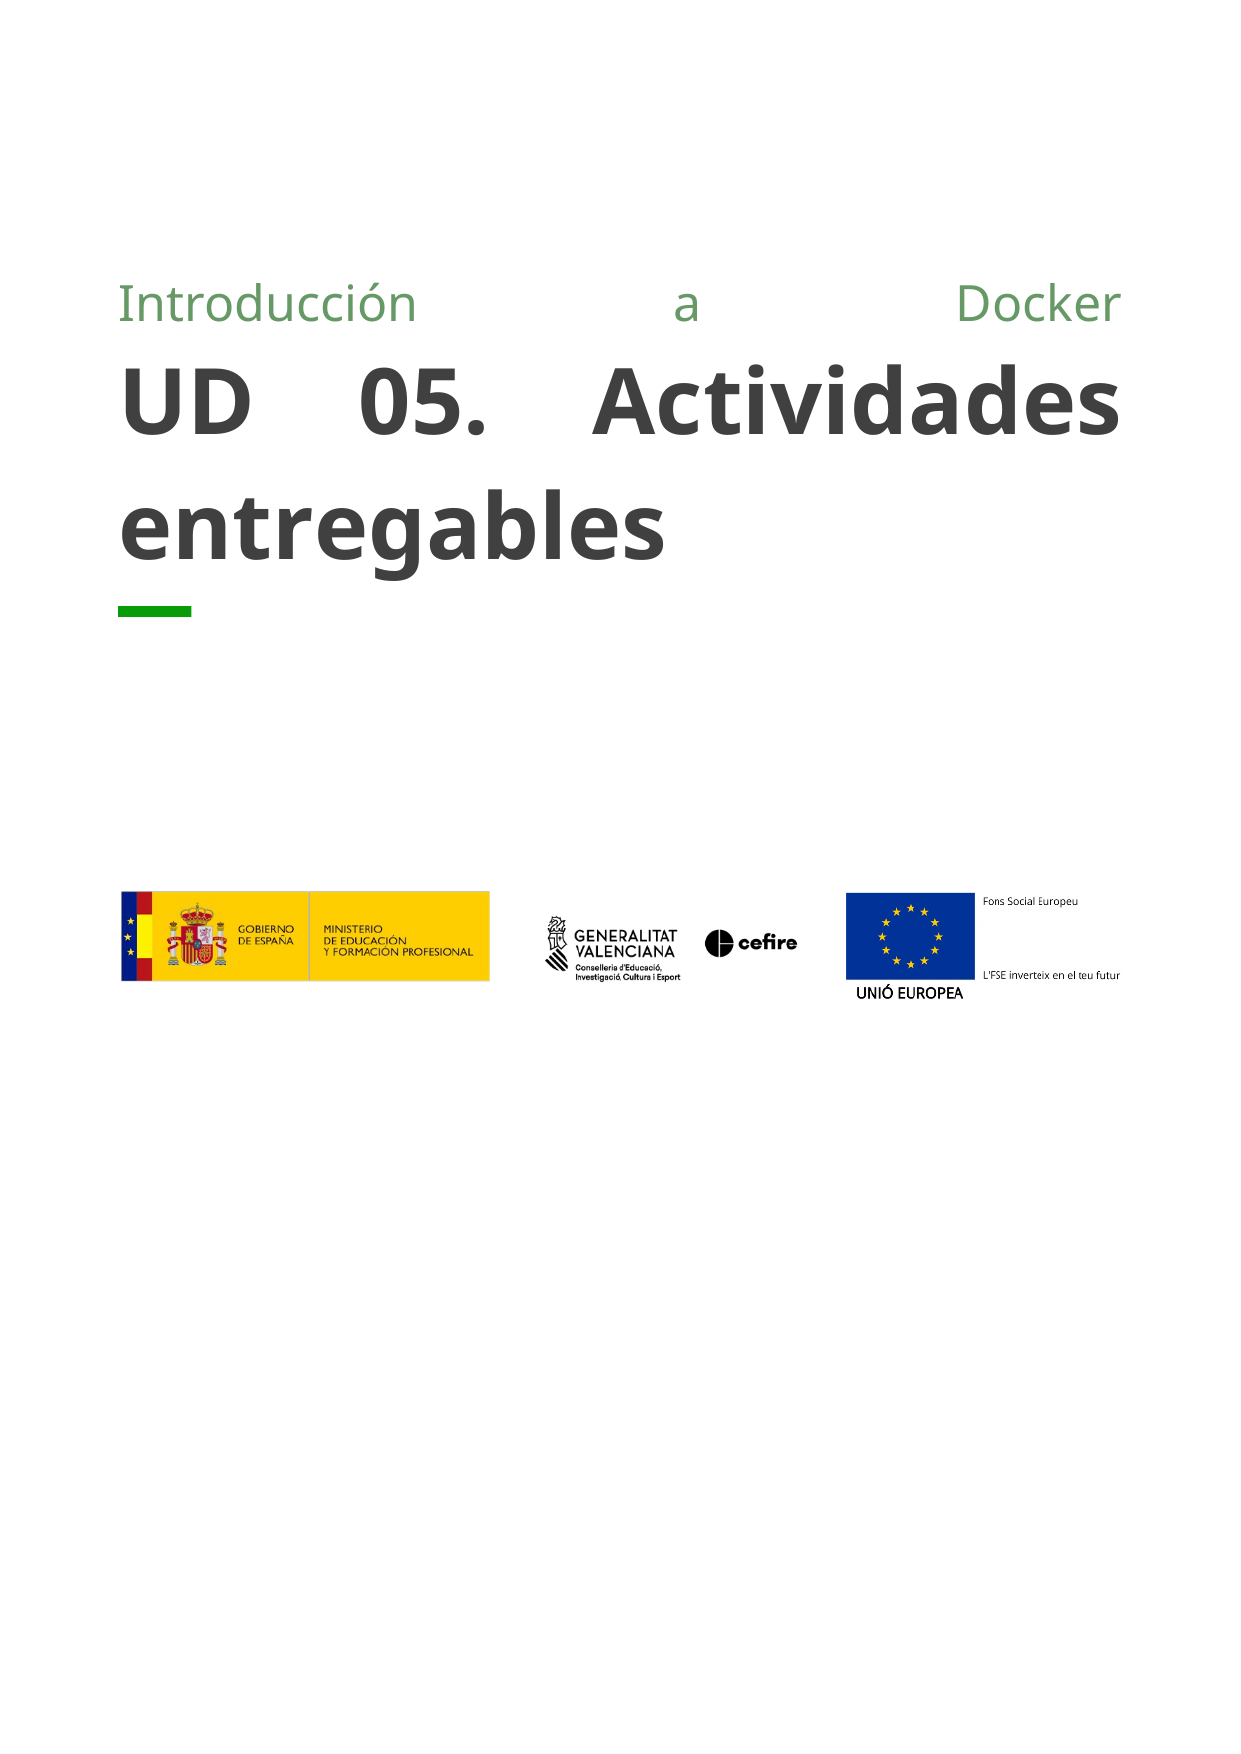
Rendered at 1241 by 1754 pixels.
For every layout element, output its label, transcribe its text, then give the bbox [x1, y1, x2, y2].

picture [118, 885, 1123, 1005]
title Introducción a Docker UD 05. Actividades entregables [118, 268, 1122, 586]
picture [118, 606, 192, 617]
